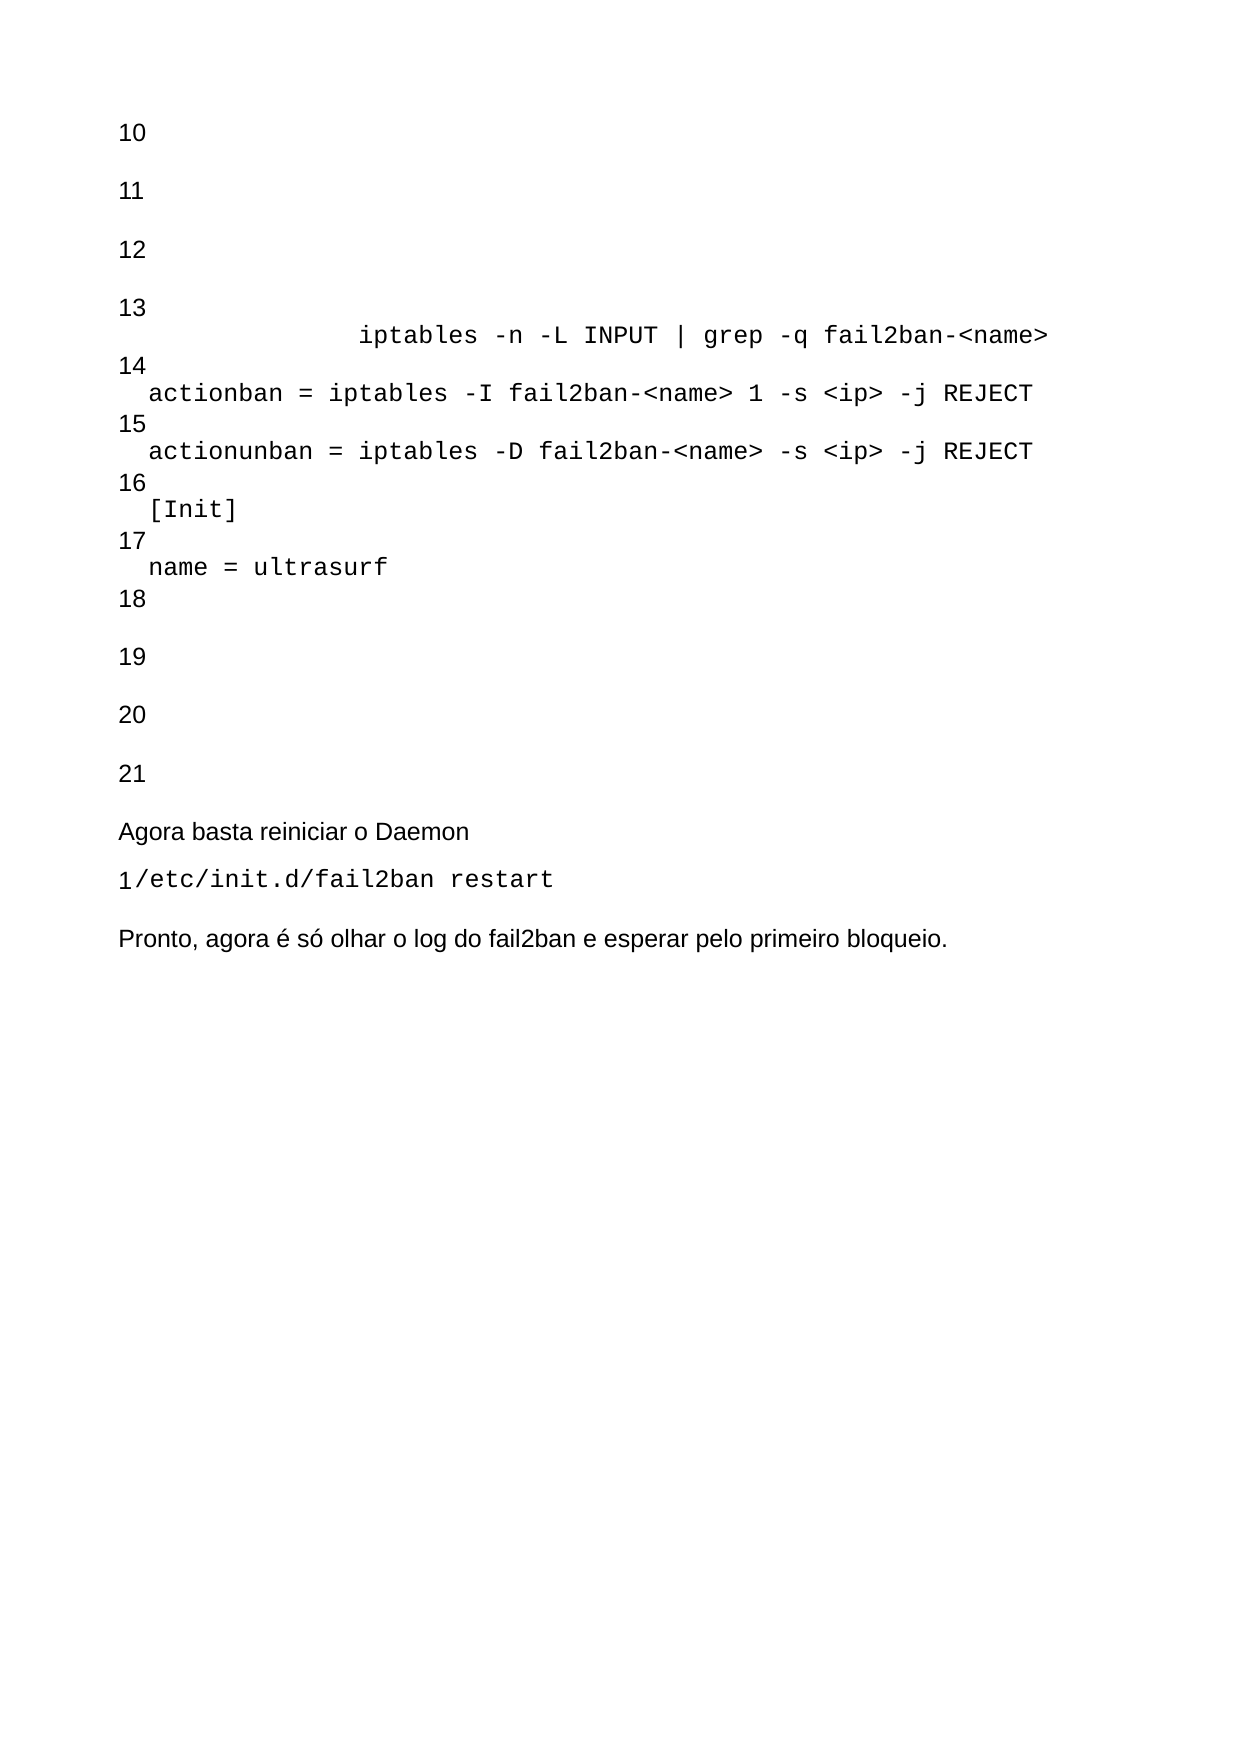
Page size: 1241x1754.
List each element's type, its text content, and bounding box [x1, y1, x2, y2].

table_header 10 11 12 13 14 15 16 17 18 19 20 21 [118, 118, 148, 817]
table_header /etc/init.d/fail2ban restart [134, 866, 561, 924]
text Pronto, agora é só olhar o log do fail2ban e esperar pelo primeiro bloqueio. [118, 924, 1122, 953]
text Agora basta reiniciar o Daemon [118, 817, 1122, 846]
table_header [Definition] actionstart = iptables -N fail2ban-<name> iptables -A fail2ban-<name> -j RETURN iptables -I INPUT -j fail2ban-<name> iptables -I FORWARD -j fail2ban-<name> actionstop = iptables -D FORWARD -j fail2ban-<name> iptables -D INPUT -j fail2ban-<name> iptables -F fail2ban-<name> iptables -X fail2ban-<name> actioncheck = iptables -n -L FORWARD | grep -q fail2ban-<name> iptables -n -L INPUT | grep -q fail2ban-<name> actionban = iptables -I fail2ban-<name> 1 -s <ip> -j REJECT actionunban = iptables -D fail2ban-<name> -s <ip> -j REJECT [Init] name = ultrasurf [148, 118, 1091, 817]
table_header 1 [118, 866, 134, 924]
